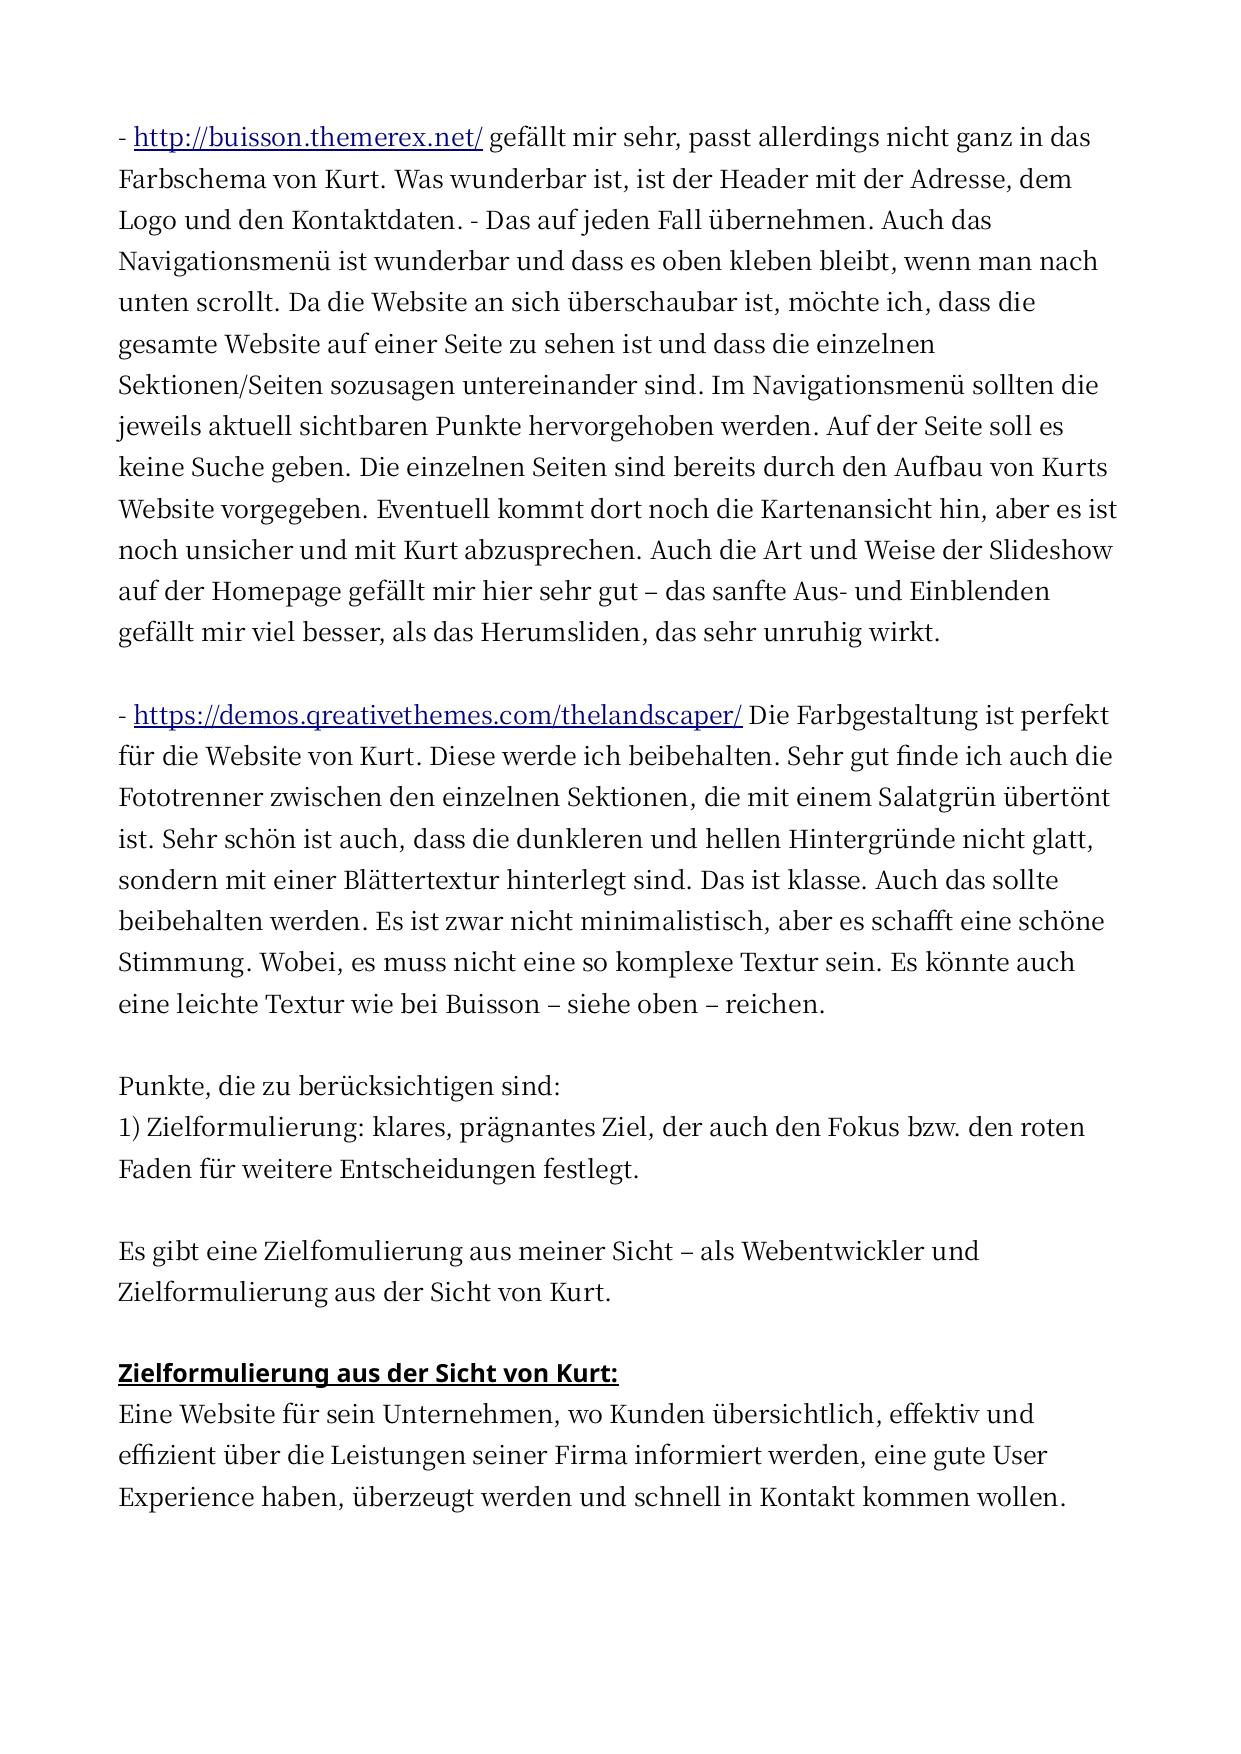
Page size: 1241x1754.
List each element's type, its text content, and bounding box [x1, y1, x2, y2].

text Eine Website für sein Unternehmen, wo Kunden übersichtlich, effektiv und effizient über die Leistungen seiner Firma informiert werden, eine gute User Experience haben, überzeugt werden und schnell in Kontakt kommen wollen. [118, 1395, 1122, 1513]
text Es gibt eine Zielfomulierung aus meiner Sicht – als Webentwickler und Zielformulierung aus der Sicht von Kurt. [118, 1232, 1122, 1309]
text - http://buisson.themerex.net/ gefällt mir sehr, passt allerdings nicht ganz in das Farbschema von Kurt. Was wunderbar ist, ist der Header mit der Adresse, dem Logo und den Kontaktdaten. - Das auf jeden Fall übernehmen. Auch das Navigationsmenü ist wunderbar und dass es oben kleben bleibt, wenn man nach unten scrollt. Da die Website an sich überschaubar ist, möchte ich, dass die gesamte Website auf einer Seite zu sehen ist und dass die einzelnen Sektionen/Seiten sozusagen untereinander sind. Im Navigationsmenü sollten die jeweils aktuell sichtbaren Punkte hervorgehoben werden. Auf der Seite soll es keine Suche geben. Die einzelnen Seiten sind bereits durch den Aufbau von Kurts Website vorgegeben. Eventuell kommt dort noch die Kartenansicht hin, aber es ist noch unsicher und mit Kurt abzusprechen. Auch die Art und Weise der Slideshow auf der Homepage gefällt mir hier sehr gut – das sanfte Aus- und Einblenden gefällt mir viel besser, als das Herumsliden, das sehr unruhig wirkt. [118, 118, 1122, 649]
text 1) Zielformulierung: klares, prägnantes Ziel, der auch den Fokus bzw. den roten Faden für weitere Entscheidungen festlegt. [118, 1108, 1122, 1185]
text Punkte, die zu berücksichtigen sind: [118, 1067, 1122, 1103]
text Zielformulierung aus der Sicht von Kurt: [118, 1356, 1122, 1390]
text - https://demos.qreativethemes.com/thelandscaper/ Die Farbgestaltung ist perfekt für die Website von Kurt. Diese werde ich beibehalten. Sehr gut finde ich auch die Fototrenner zwischen den einzelnen Sektionen, die mit einem Salatgrün übertönt ist. Sehr schön ist auch, dass die dunkleren und hellen Hintergründe nicht glatt, sondern mit einer Blättertextur hinterlegt sind. Das ist klasse. Auch das sollte beibehalten werden. Es ist zwar nicht minimalistisch, aber es schafft eine schöne Stimmung. Wobei, es muss nicht eine so komplexe Textur sein. Es könnte auch eine leichte Textur wie bei Buisson – siehe oben – reichen. [118, 696, 1122, 1020]
